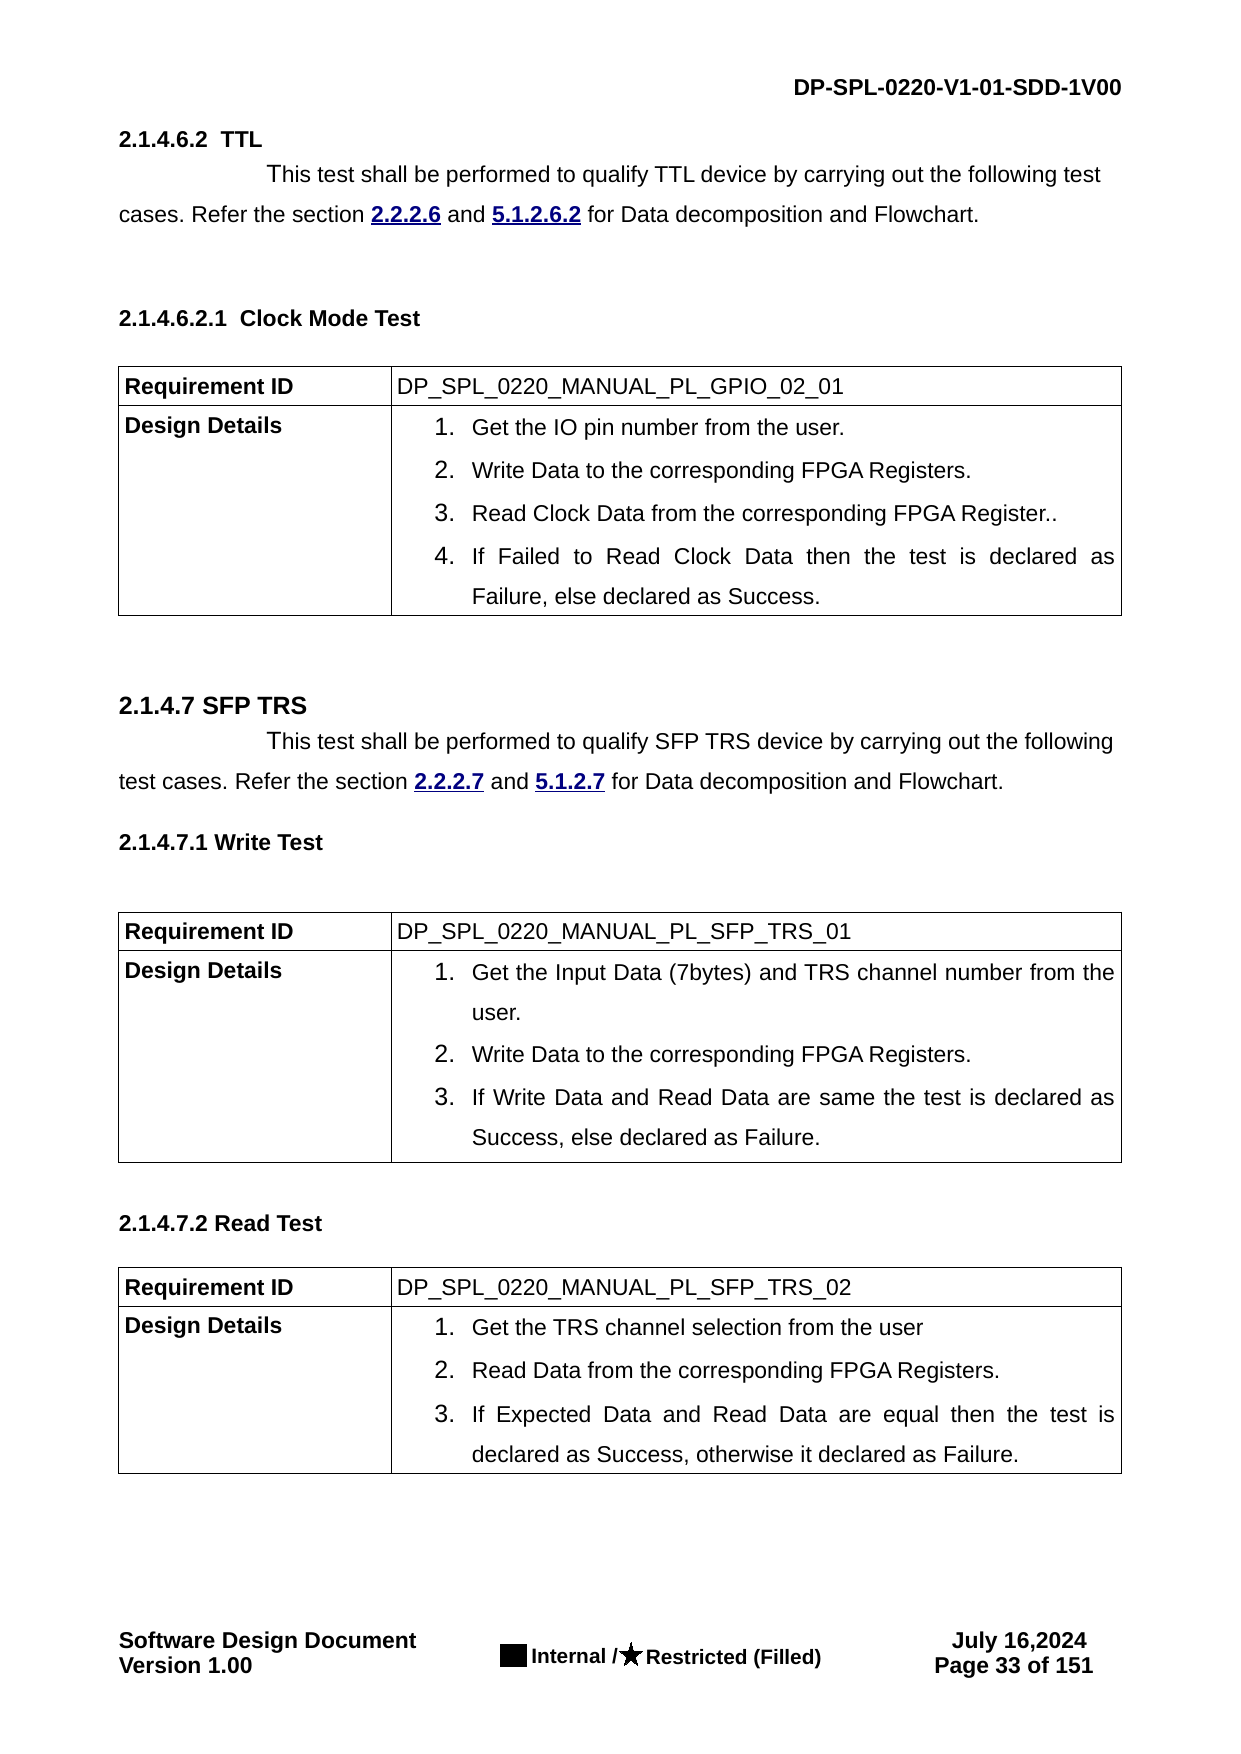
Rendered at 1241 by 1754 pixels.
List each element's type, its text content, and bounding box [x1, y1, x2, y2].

table_cell Get the TRS channel selection from the user Read Data from the corresponding FPGA Registers. If Expected Data and Read Data are equal then the test is declared as Success, otherwise it declared as Failure. [392, 1307, 1121, 1473]
table_header Requirement ID [119, 367, 391, 405]
table_header DP_SPL_0220_MANUAL_PL_SFP_TRS_02 [392, 1268, 1121, 1306]
table_cell Get the Input Data (7bytes) and TRS channel number from the user. Write Data to the corresponding FPGA Registers. If Write Data and Read Data are same the test is declared as Success, else declared as Failure. [392, 951, 1121, 1162]
table_cell Design Details [119, 951, 391, 1162]
table_header Requirement ID [119, 1268, 391, 1306]
text This test shall be performed to qualify SFP TRS device by carrying out the following test cases. Refer the section 2.2.2.7 and 5.1.2.7 for Data decomposition and Flowchart. [118, 726, 1122, 794]
subtitle Clock Mode Test [118, 308, 1122, 331]
subtitle TTL [118, 129, 1122, 152]
text This test shall be performed to qualify TTL device by carrying out the following test cases. Refer the section 2.2.2.6 and 5.1.2.6.2 for Data decomposition and Flowchart. [118, 159, 1122, 227]
subtitle SFP TRS [118, 691, 1122, 720]
table_header DP_SPL_0220_MANUAL_PL_GPIO_02_01 [392, 367, 1121, 405]
table_cell Design Details [119, 406, 391, 615]
subtitle Write Test [118, 832, 1122, 855]
table_cell Get the IO pin number from the user. Write Data to the corresponding FPGA Registers. Read Clock Data from the corresponding FPGA Register.. If Failed to Read Clock Data then the test is declared as Failure, else declared as Success. [392, 406, 1121, 615]
subtitle Read Test [118, 1213, 1122, 1236]
table_header Requirement ID [119, 913, 391, 950]
table_cell Design Details [119, 1307, 391, 1473]
table_header DP_SPL_0220_MANUAL_PL_SFP_TRS_01 [392, 913, 1121, 950]
